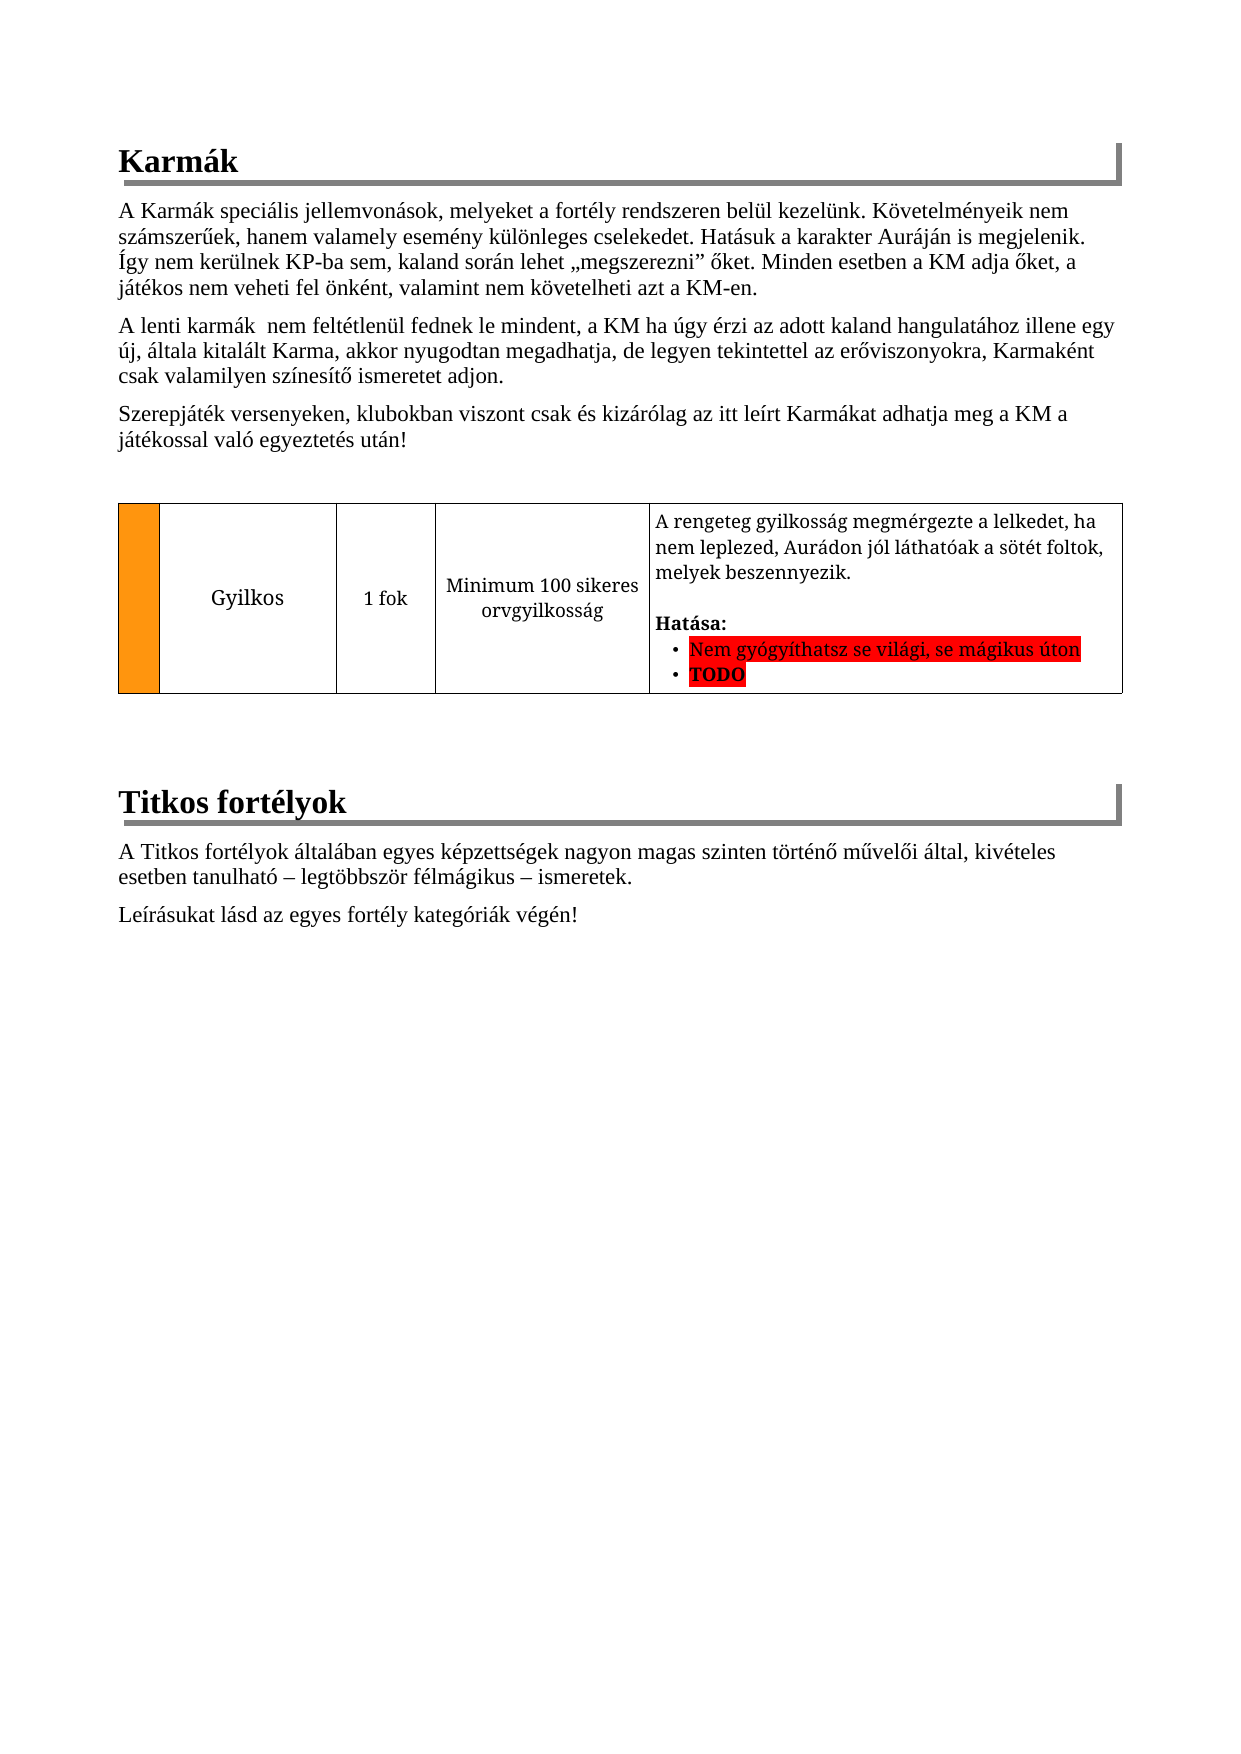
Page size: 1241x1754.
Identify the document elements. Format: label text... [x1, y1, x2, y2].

text Leírásukat lásd az egyes fortély kategóriák végén! [118, 902, 1122, 928]
table_header Gyilkos [160, 504, 336, 693]
text A Karmák speciális jellemvonások, melyeket a fortély rendszeren belül kezelünk. Követelményeik nem számszerűek, hanem valamely esemény különleges cselekedet. Hatásuk a karakter Auráján is megjelenik. Így nem kerülnek KP-ba sem, kaland során lehet „megszerezni” őket. Minden esetben a KM adja őket, a játékos nem veheti fel önként, valamint nem követelheti azt a KM-en. [118, 198, 1122, 300]
text Szerepjáték versenyeken, klubokban viszont csak és kizárólag az itt leírt Karmákat adhatja meg a KM a játékossal való egyeztetés után! [118, 401, 1122, 452]
subtitle Titkos fortélyok [118, 783, 1116, 820]
table_header 1 fok [337, 504, 435, 693]
subtitle Karmák [118, 143, 1116, 180]
text A Titkos fortélyok általában egyes képzettségek nagyon magas szinten történő művelői által, kivételes esetben tanulható – legtöbbször félmágikus – ismeretek. [118, 839, 1122, 890]
table_header [119, 504, 159, 693]
text A lenti karmák nem feltétlenül fednek le mindent, a KM ha úgy érzi az adott kaland hangulatához illene egy új, általa kitalált Karma, akkor nyugodtan megadhatja, de legyen tekintettel az erőviszonyokra, Karmaként csak valamilyen színesítő ismeretet adjon. [118, 313, 1122, 389]
table_header Minimum 100 sikeres orvgyilkosság [436, 504, 649, 693]
table_header A rengeteg gyilkosság megmérgezte a lelkedet, ha nem leplezed, Aurádon jól láthatóak a sötét foltok, melyek beszennyezik. Hatása: Nem gyógyíthatsz se világi, se mágikus úton TODO [650, 504, 1122, 693]
